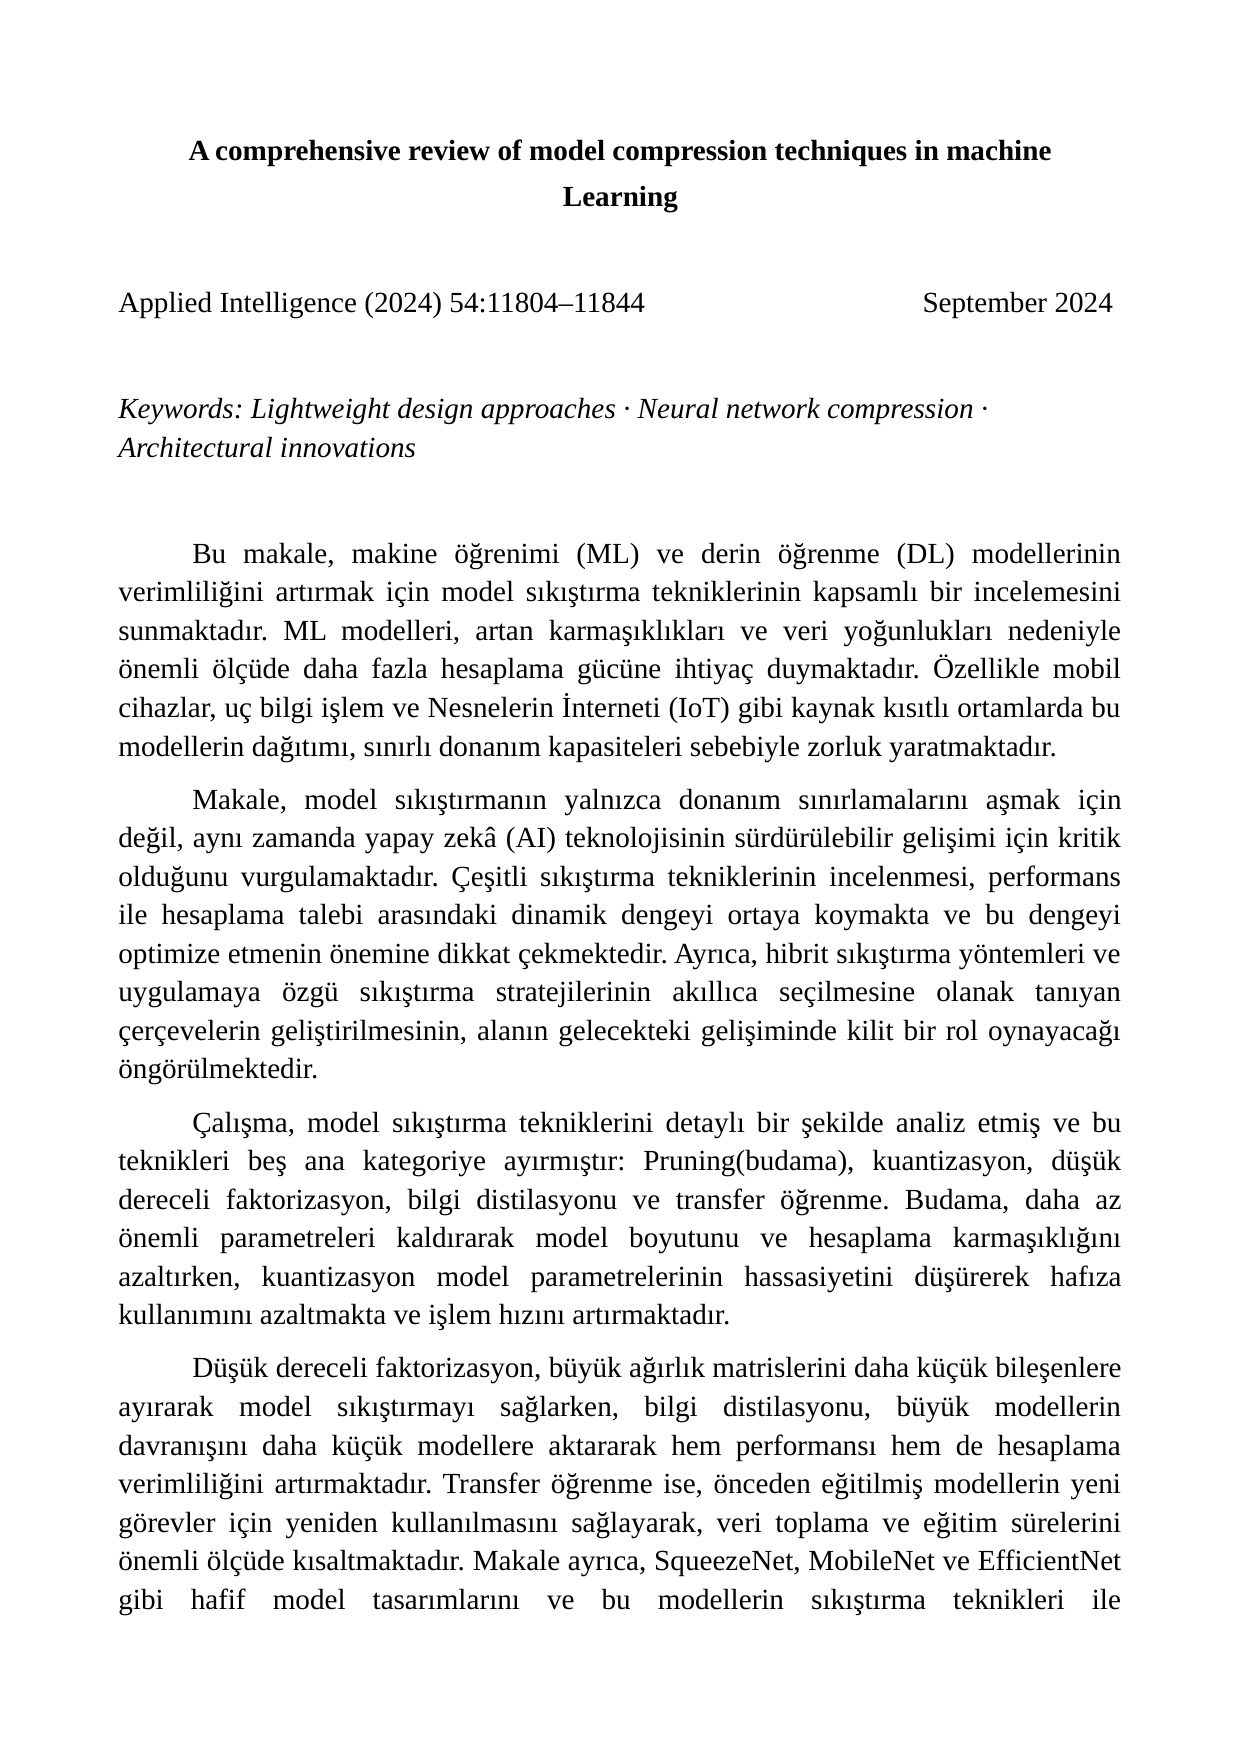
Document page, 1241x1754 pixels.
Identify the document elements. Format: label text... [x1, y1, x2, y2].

text Düşük dereceli faktorizasyon, büyük ağırlık matrislerini daha küçük bileşenlere ayırarak model sıkıştırmayı sağlarken, bilgi distilasyonu, büyük modellerin davranışını daha küçük modellere aktararak hem performansı hem de hesaplama verimliliğini artırmaktadır. Transfer öğrenme ise, önceden eğitilmiş modellerin yeni görevler için yeniden kullanılmasını sağlayarak, veri toplama ve eğitim sürelerini önemli ölçüde kısaltmaktadır. Makale ayrıca, SqueezeNet, MobileNet ve EfficientNet gibi hafif model tasarımlarını ve bu modellerin sıkıştırma teknikleri ile [118, 1351, 1122, 1615]
text Bu makale, makine öğrenimi (ML) ve derin öğrenme (DL) modellerinin verimliliğini artırmak için model sıkıştırma tekniklerinin kapsamlı bir incelemesini sunmaktadır. ML modelleri, artan karmaşıklıkları ve veri yoğunlukları nedeniyle önemli ölçüde daha fazla hesaplama gücüne ihtiyaç duymaktadır. Özellikle mobil cihazlar, uç bilgi işlem ve Nesnelerin İnterneti (IoT) gibi kaynak kısıtlı ortamlarda bu modellerin dağıtımı, sınırlı donanım kapasiteleri sebebiyle zorluk yaratmaktadır. [118, 536, 1122, 762]
text Keywords: Lightweight design approaches · Neural network compression · Architectural innovations [118, 391, 1122, 463]
text Learning [118, 179, 1122, 212]
text Çalışma, model sıkıştırma tekniklerini detaylı bir şekilde analiz etmiş ve bu teknikleri beş ana kategoriye ayırmıştır: Pruning(budama), kuantizasyon, düşük dereceli faktorizasyon, bilgi distilasyonu ve transfer öğrenme. Budama, daha az önemli parametreleri kaldırarak model boyutunu ve hesaplama karmaşıklığını azaltırken, kuantizasyon model parametrelerinin hassasiyetini düşürerek hafıza kullanımını azaltmakta ve işlem hızını artırmaktadır. [118, 1105, 1122, 1331]
subtitle A comprehensive review of model compression techniques in machine [118, 133, 1122, 166]
text Applied Intelligence (2024) 54:11804–11844 September 2024 [118, 285, 1122, 318]
text Makale, model sıkıştırmanın yalnızca donanım sınırlamalarını aşmak için değil, aynı zamanda yapay zekâ (AI) teknolojisinin sürdürülebilir gelişimi için kritik olduğunu vurgulamaktadır. Çeşitli sıkıştırma tekniklerinin incelenmesi, performans ile hesaplama talebi arasındaki dinamik dengeyi ortaya koymakta ve bu dengeyi optimize etmenin önemine dikkat çekmektedir. Ayrıca, hibrit sıkıştırma yöntemleri ve uygulamaya özgü sıkıştırma stratejilerinin akıllıca seçilmesine olanak tanıyan çerçevelerin geliştirilmesinin, alanın gelecekteki gelişiminde kilit bir rol oynayacağı öngörülmektedir. [118, 782, 1122, 1085]
